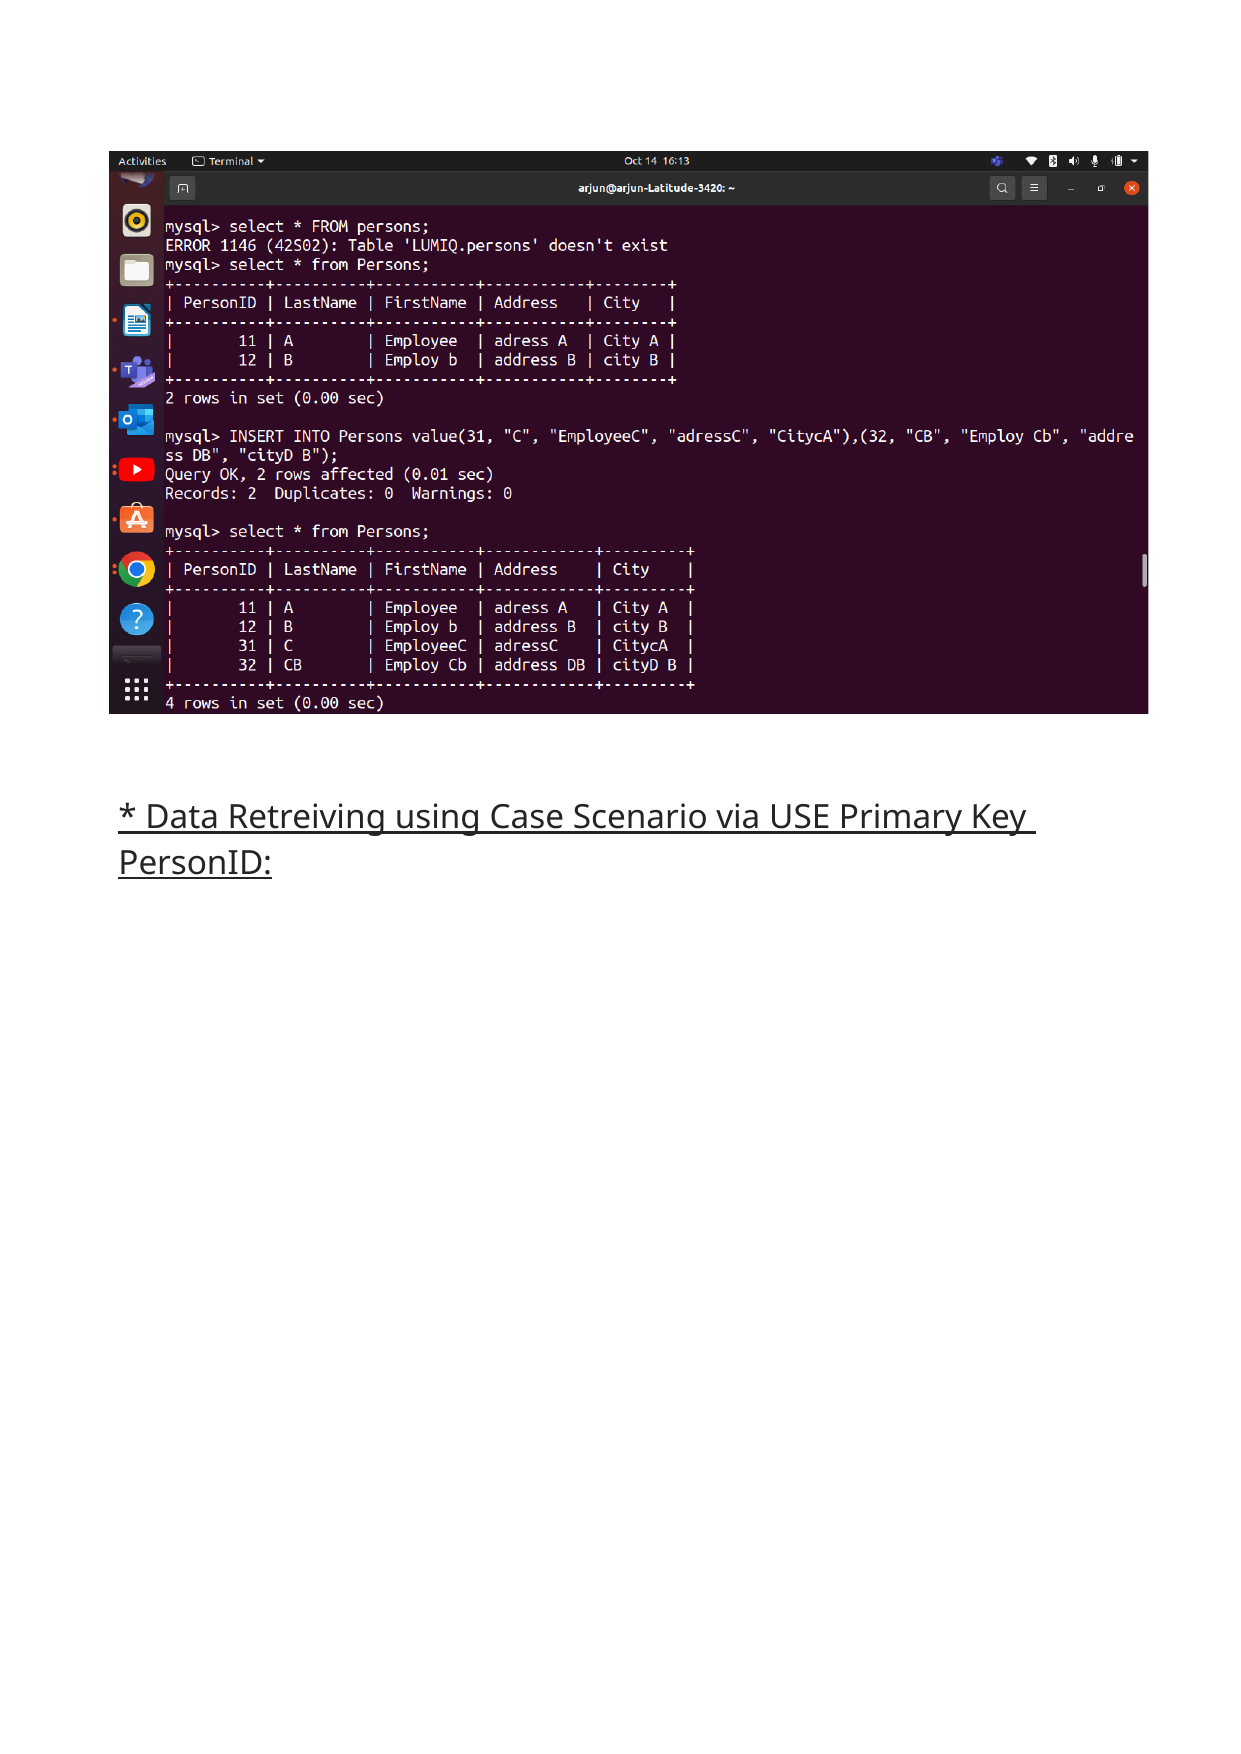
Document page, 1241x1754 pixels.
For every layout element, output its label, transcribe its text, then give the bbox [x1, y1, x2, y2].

text * Data Retreiving using Case Scenario via USE Primary Key PersonID: [118, 793, 1122, 884]
picture [109, 151, 1149, 714]
